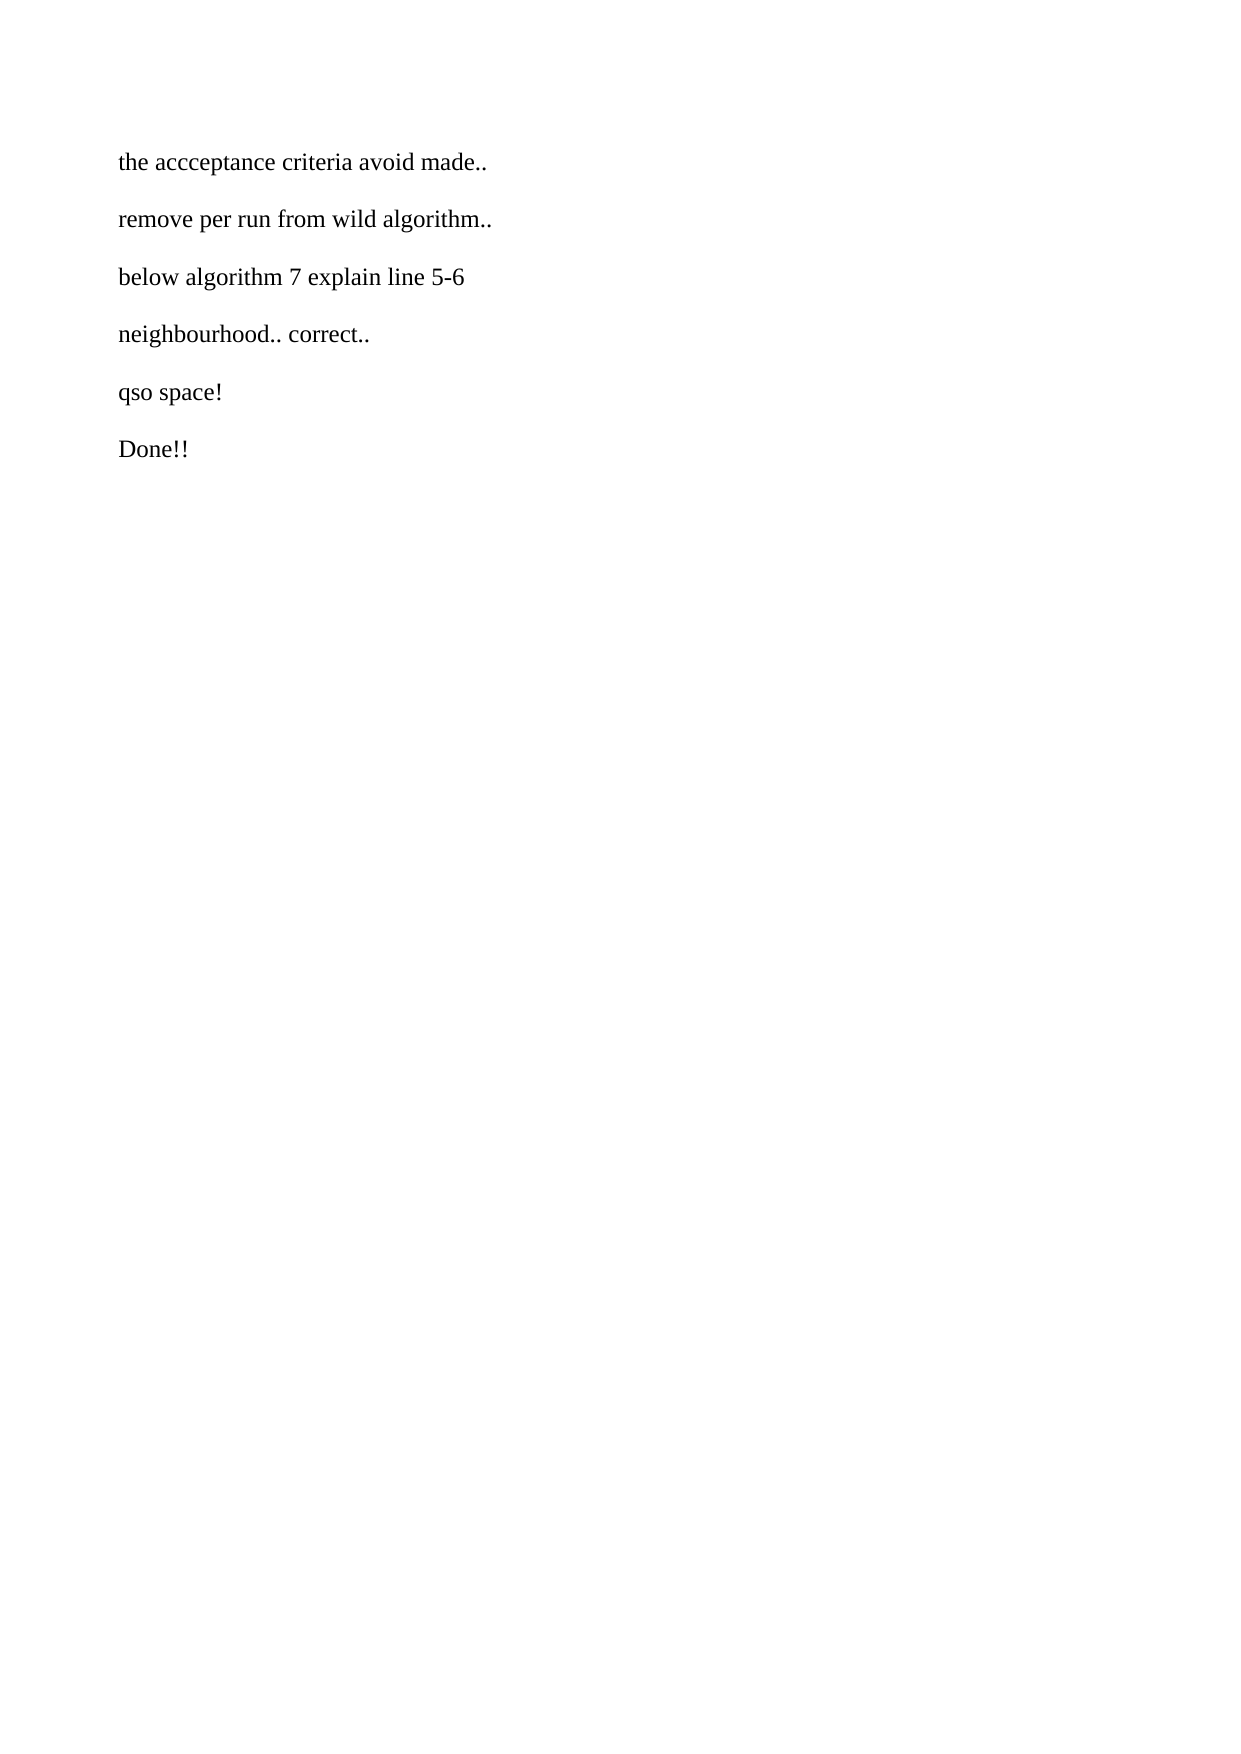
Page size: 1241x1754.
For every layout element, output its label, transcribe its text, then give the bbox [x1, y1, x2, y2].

text below algorithm 7 explain line 5-6 [118, 262, 1122, 291]
text remove per run from wild algorithm.. [118, 204, 1122, 233]
text qso space! [118, 377, 1122, 406]
text the accceptance criteria avoid made.. [118, 147, 1122, 176]
text Done!! [118, 434, 1122, 463]
text neighbourhood.. correct.. [118, 319, 1122, 348]
